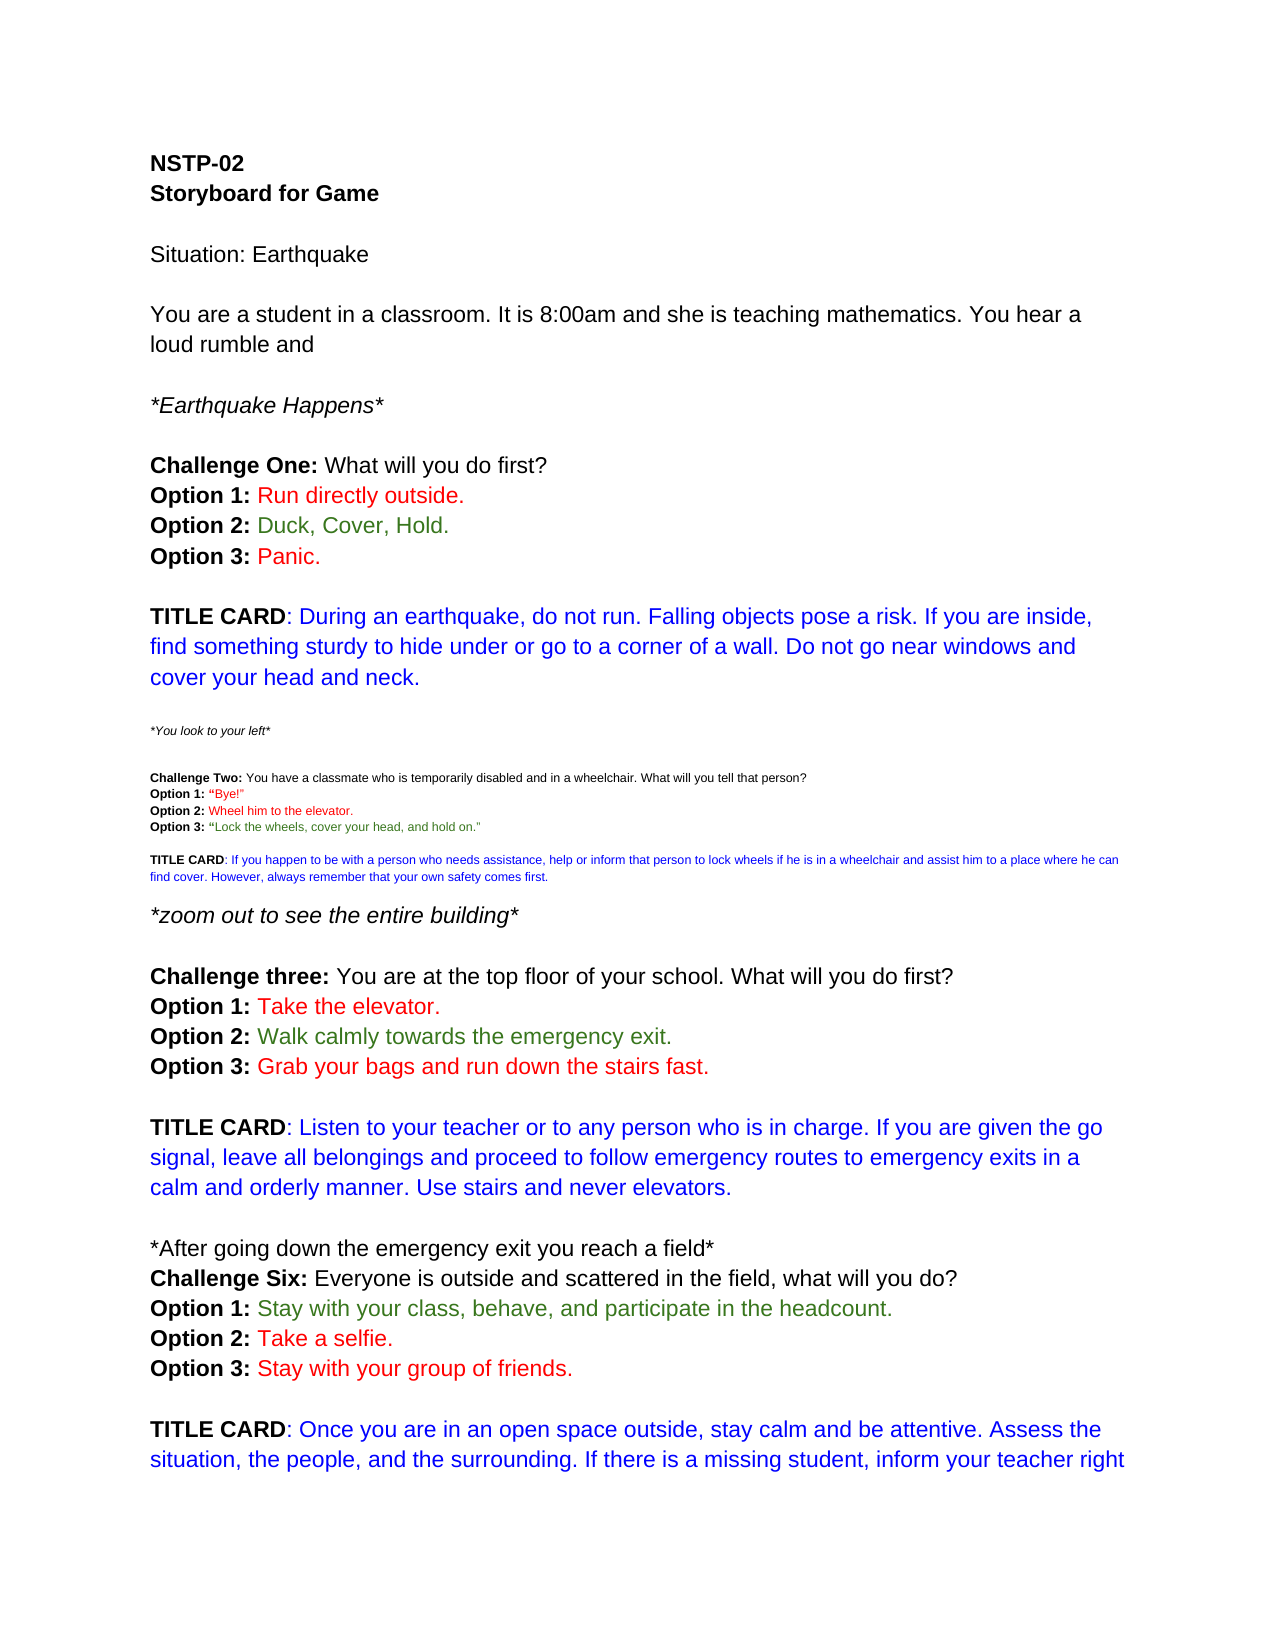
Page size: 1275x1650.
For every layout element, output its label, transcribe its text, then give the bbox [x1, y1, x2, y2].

text Challenge Two: You have a classmate who is temporarily disabled and in a wheelchair. What will you tell that person? [150, 771, 1125, 785]
text Storyboard for Game [150, 180, 1125, 207]
text Option 2: Wheel him to the elevator. [150, 803, 1125, 818]
text Situation: Earthquake [150, 241, 1125, 267]
text *After going down the emergency exit you reach a field* [150, 1234, 1125, 1261]
text Option 3: Grab your bags and run down the stairs fast. [150, 1053, 1125, 1080]
text *You look to your left* [150, 724, 1125, 738]
text Option 2: Take a selfie. [150, 1325, 1125, 1352]
text Option 3: Stay with your group of friends. [150, 1355, 1125, 1382]
text Option 3: Panic. [150, 543, 1125, 569]
text TITLE CARD: Listen to your teacher or to any person who is in charge. If you are given the go signal, leave all belongings and proceed to follow emergency routes to emergency exits in a calm and orderly manner. Use stairs and never elevators. [150, 1114, 1125, 1201]
text TITLE CARD: During an earthquake, do not run. Falling objects pose a risk. If you are inside, find something sturdy to hide under or go to a corner of a wall. Do not go near windows and cover your head and neck. [150, 603, 1125, 690]
text TITLE CARD: Once you are in an open space outside, stay calm and be attentive. Assess the situation, the people, and the surrounding. If there is a missing student, inform your teacher right [150, 1416, 1125, 1472]
text Challenge One: What will you do first? [150, 452, 1125, 478]
text *Earthquake Happens* [150, 392, 1125, 418]
text TITLE CARD: If you happen to be with a person who needs assistance, help or inform that person to lock wheels if he is in a wheelchair and assist him to a place where he can find cover. However, always remember that your own safety comes first. [150, 853, 1125, 884]
text Option 2: Duck, Cover, Hold. [150, 512, 1125, 539]
text Option 1: “Bye!” [150, 787, 1125, 801]
text Challenge three: You are at the top floor of your school. What will you do first? [150, 963, 1125, 989]
text Option 1: Take the elevator. [150, 993, 1125, 1019]
text Challenge Six: Everyone is outside and scattered in the field, what will you do? [150, 1265, 1125, 1291]
text *zoom out to see the entire building* [150, 902, 1125, 929]
text Option 3: “Lock the wheels, cover your head, and hold on.” [150, 820, 1125, 834]
text Option 2: Walk calmly towards the emergency exit. [150, 1023, 1125, 1049]
text NSTP-02 [150, 150, 1125, 176]
text Option 1: Stay with your class, behave, and participate in the headcount. [150, 1295, 1125, 1321]
text Option 1: Run directly outside. [150, 482, 1125, 509]
text You are a student in a classroom. It is 8:00am and she is teaching mathematics. You hear a loud rumble and [150, 301, 1125, 358]
